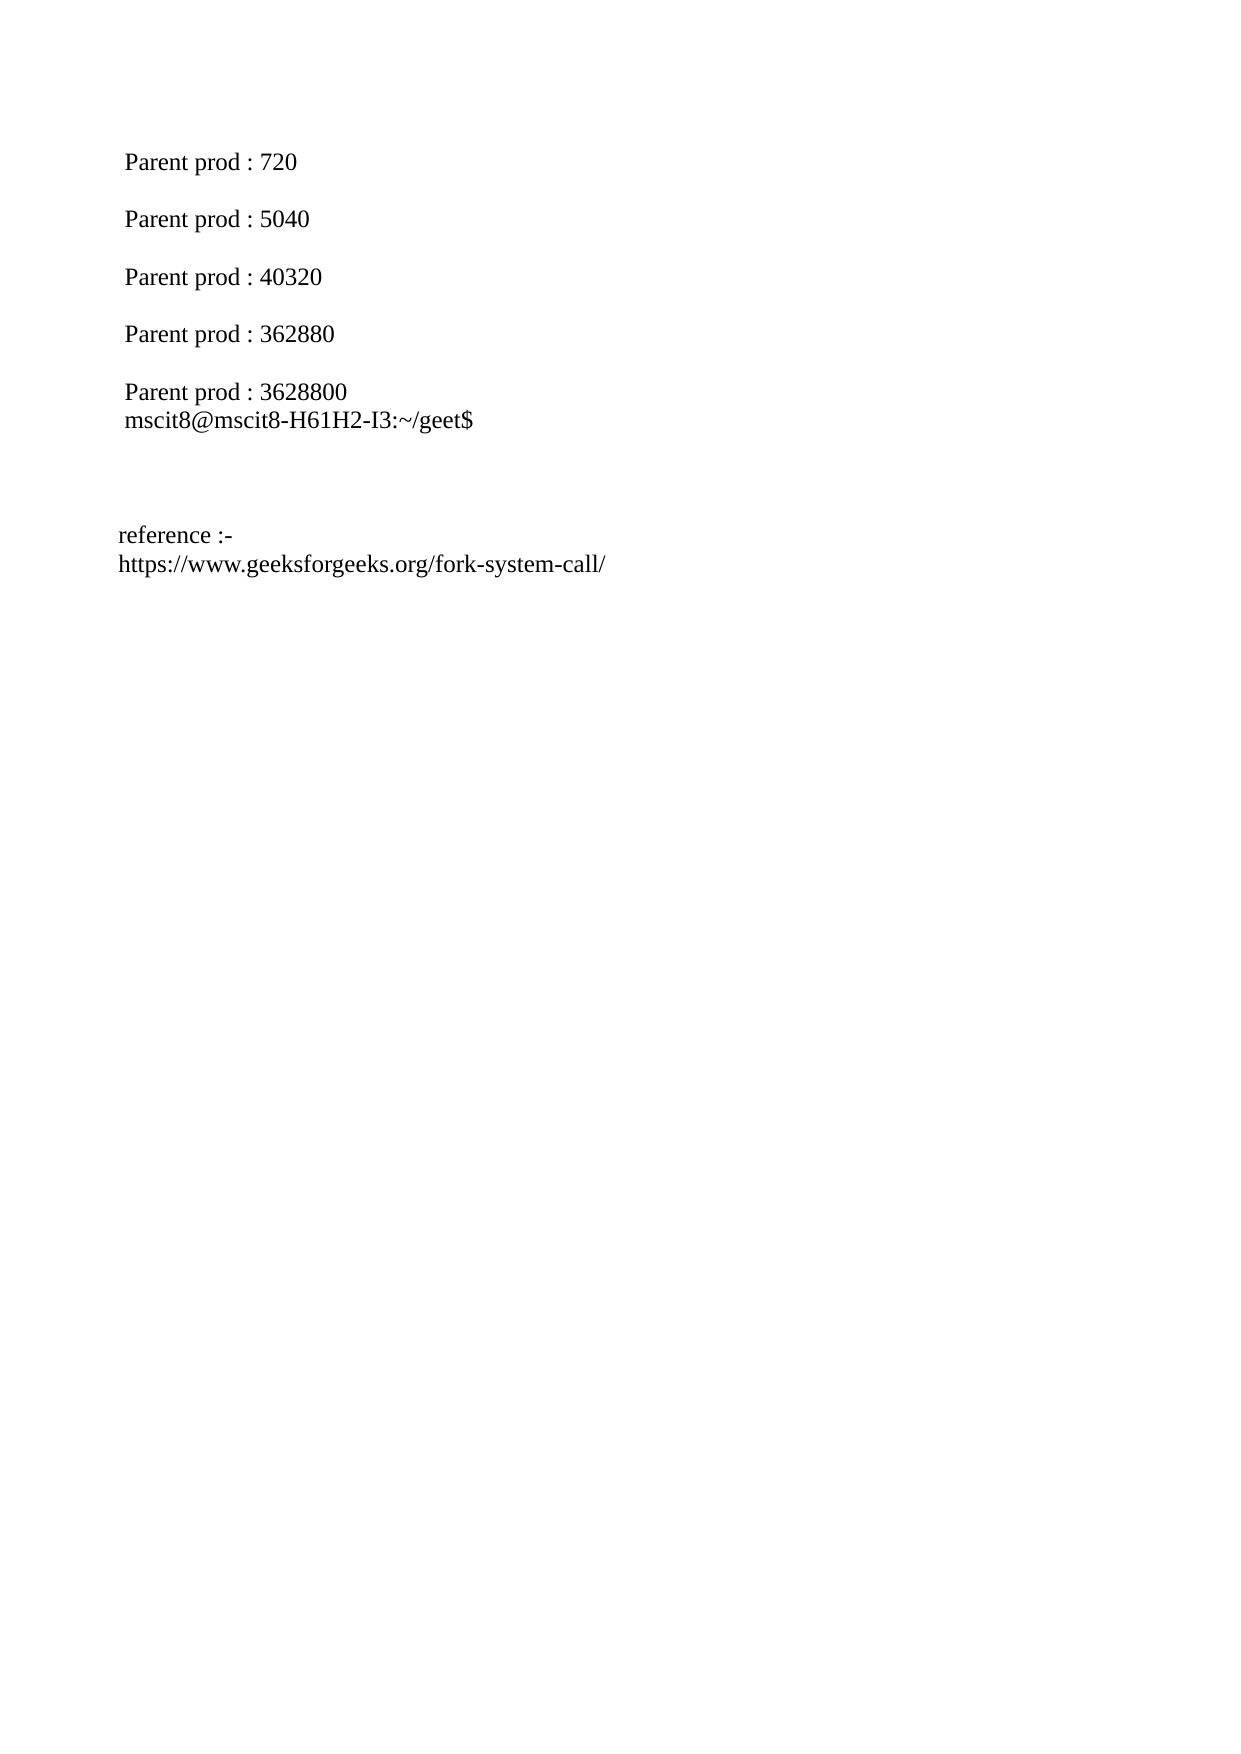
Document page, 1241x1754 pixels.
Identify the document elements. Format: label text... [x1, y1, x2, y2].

text https://www.geeksforgeeks.org/fork-system-call/ [118, 549, 1122, 578]
text Parent prod : 362880 [118, 319, 1122, 348]
text Parent prod : 5040 [118, 204, 1122, 233]
text Parent prod : 40320 [118, 262, 1122, 291]
text reference :- [118, 521, 1122, 549]
text mscit8@mscit8-H61H2-I3:~/geet$ [118, 406, 1122, 434]
text Parent prod : 720 [118, 147, 1122, 176]
text Parent prod : 3628800 [118, 377, 1122, 406]
